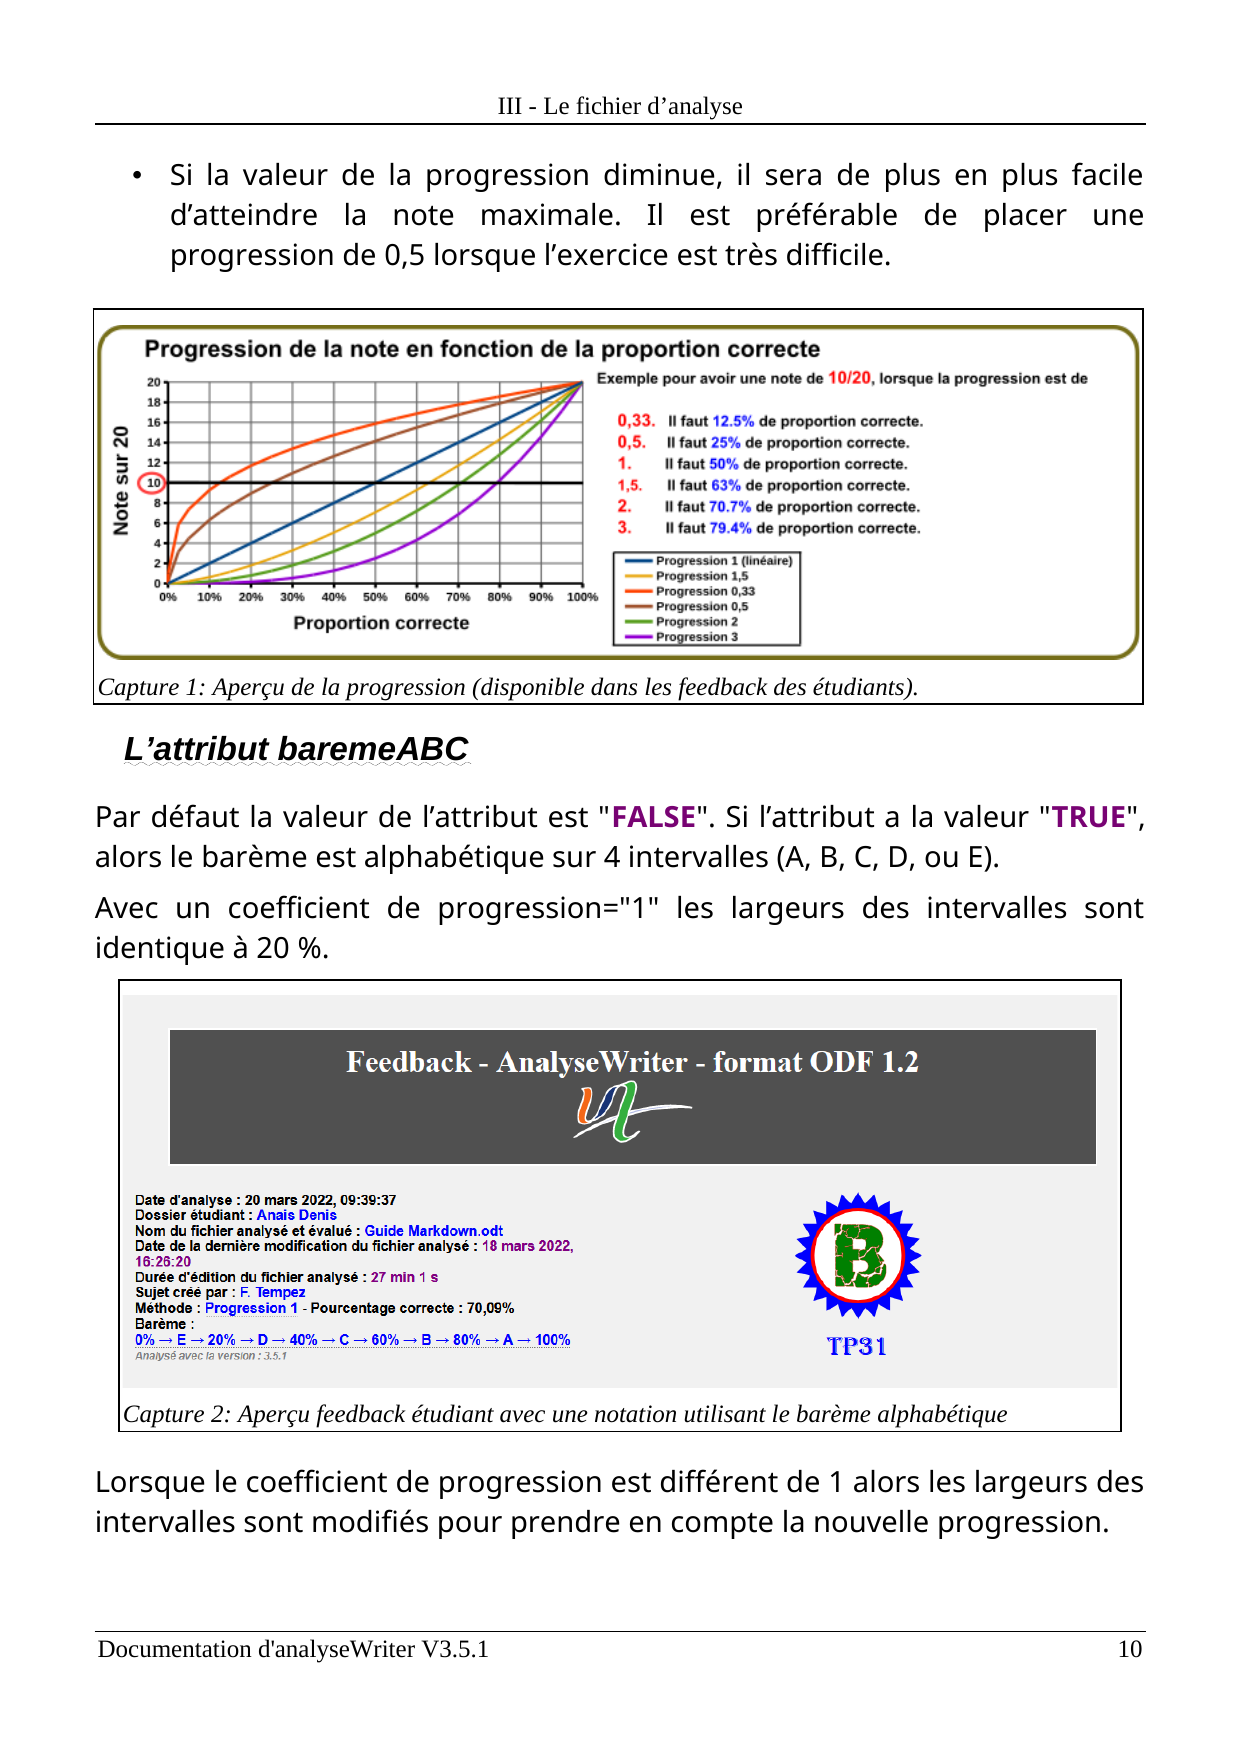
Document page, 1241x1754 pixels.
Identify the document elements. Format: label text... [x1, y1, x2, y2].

text Lorsque le coefficient de progression est différent de 1 alors les largeurs des intervalles sont modifiés pour prendre en compte la nouvelle progression. [94, 979, 1146, 1541]
text Par défaut la valeur de l’attribut est "FALSE". Si l’attribut a la valeur "TRUE", alors le barème est alphabétique sur 4 intervalles (A, B, C, D, ou E). [94, 797, 1146, 876]
list Capture 1: Aperçu de la progression (disponible dans les feedback des étudiants). [97, 660, 1139, 701]
subtitle L’attribut baremeABC [94, 286, 1146, 797]
list Si la valeur de la progression diminue, il sera de plus en plus facile d’atteindre la note maximale. Il est préférable de placer une progression de 0,5 lorsque l’exercice est très difficile. [132, 155, 1146, 274]
text [120, 981, 1120, 1431]
picture [97, 325, 1140, 660]
text Avec un coefficient de progression="1" les largeurs des intervalles sont identique à 20 %. [94, 888, 1146, 967]
text Capture 2: Aperçu feedback étudiant avec une notation utilisant le barème alphabétique [123, 1388, 1118, 1428]
picture [122, 995, 1118, 1388]
list [94, 310, 1142, 703]
